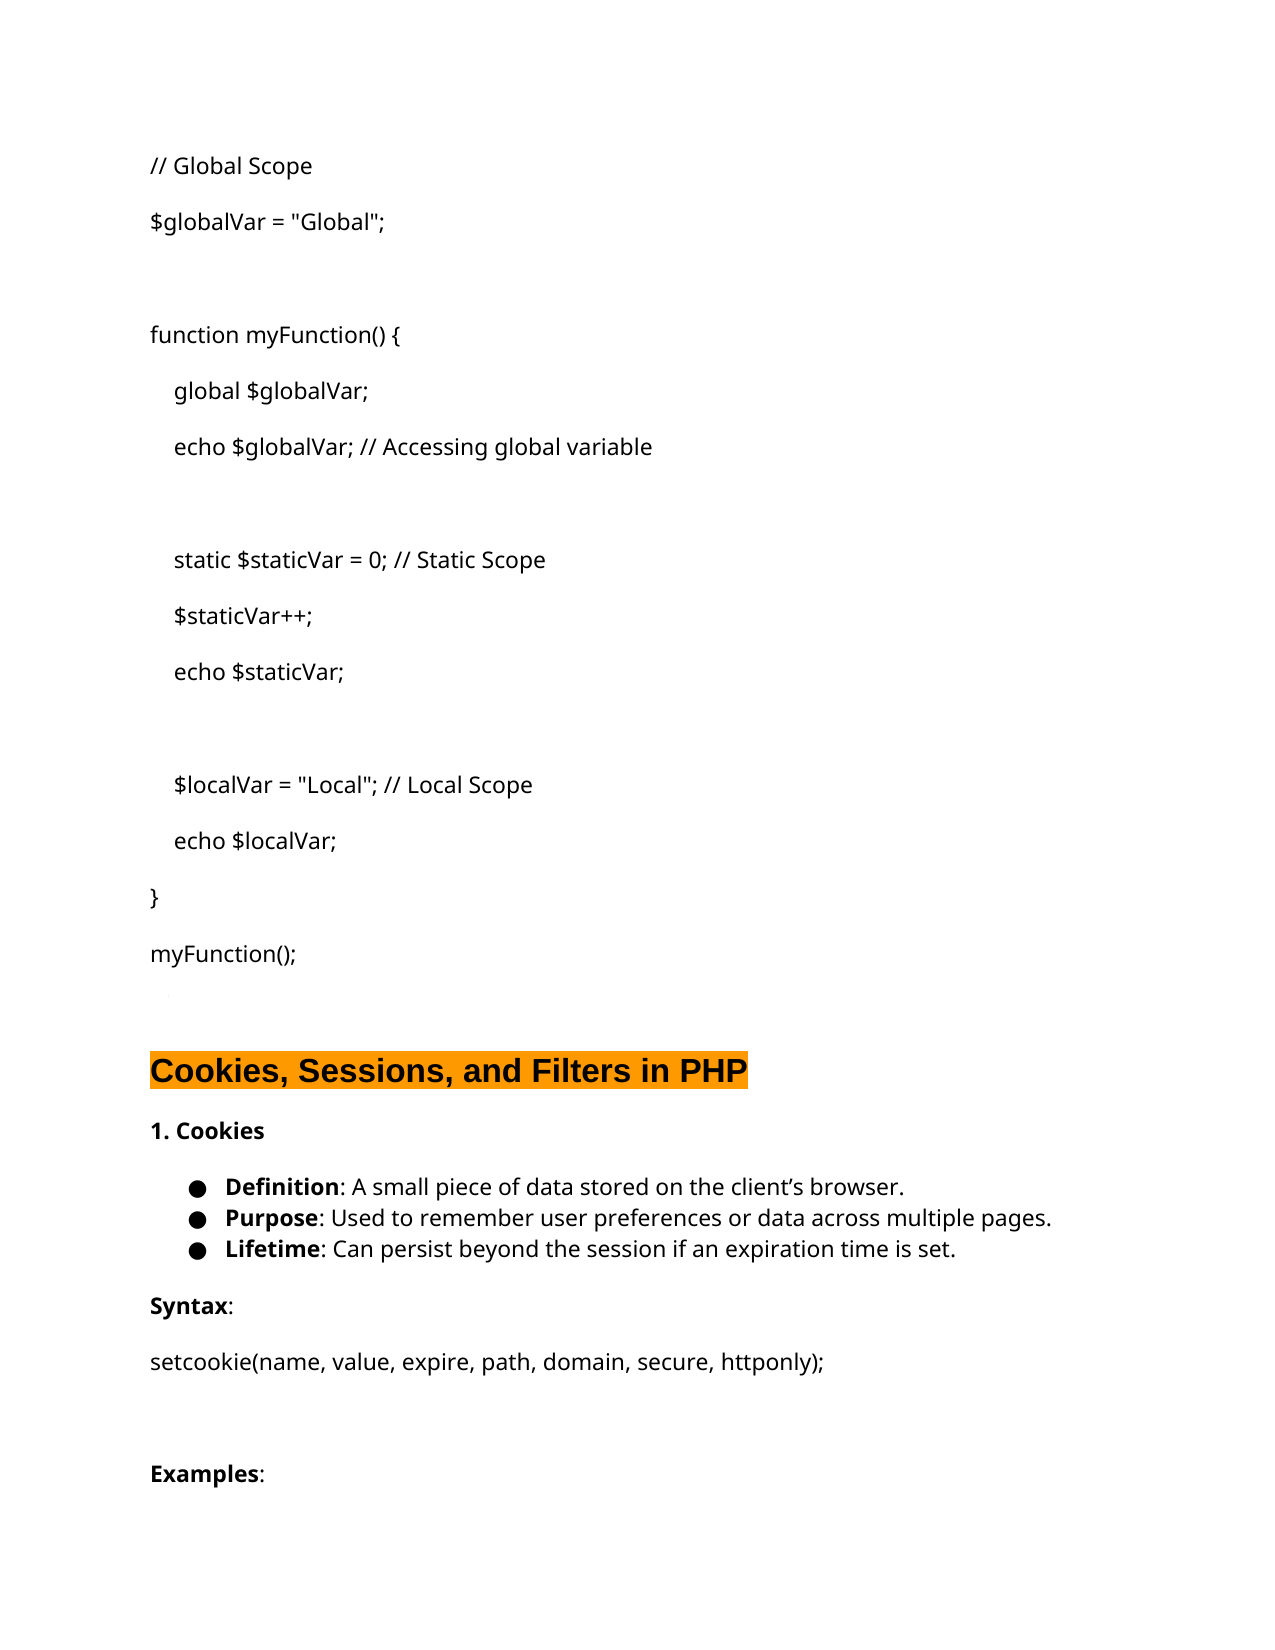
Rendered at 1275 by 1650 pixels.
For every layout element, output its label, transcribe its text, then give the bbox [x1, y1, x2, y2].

text myFunction(); [150, 937, 1125, 969]
text $localVar = "Local"; // Local Scope [150, 769, 1125, 800]
text echo $localVar; [150, 825, 1125, 856]
text echo $staticVar; [150, 656, 1125, 687]
subtitle 1. Cookies [150, 1114, 1125, 1146]
list Definition: A small piece of data stored on the client’s browser. [187, 1171, 1125, 1202]
text Examples: [150, 1458, 1125, 1489]
subtitle Cookies, Sessions, and Filters in PHP [150, 1051, 1125, 1089]
list Purpose: Used to remember user preferences or data across multiple pages. [187, 1202, 1125, 1233]
list Lifetime: Can persist beyond the session if an expiration time is set. [187, 1233, 1125, 1264]
text $globalVar = "Global"; [150, 206, 1125, 237]
text echo $globalVar; // Accessing global variable [150, 431, 1125, 462]
text // Global Scope [150, 150, 1125, 181]
text global $globalVar; [150, 375, 1125, 406]
text setcookie(name, value, expire, path, domain, secure, httponly); [150, 1346, 1125, 1377]
text $staticVar++; [150, 600, 1125, 631]
text } [150, 881, 1125, 912]
text static $staticVar = 0; // Static Scope [150, 544, 1125, 575]
text Syntax: [150, 1289, 1125, 1321]
text function myFunction() { [150, 319, 1125, 350]
